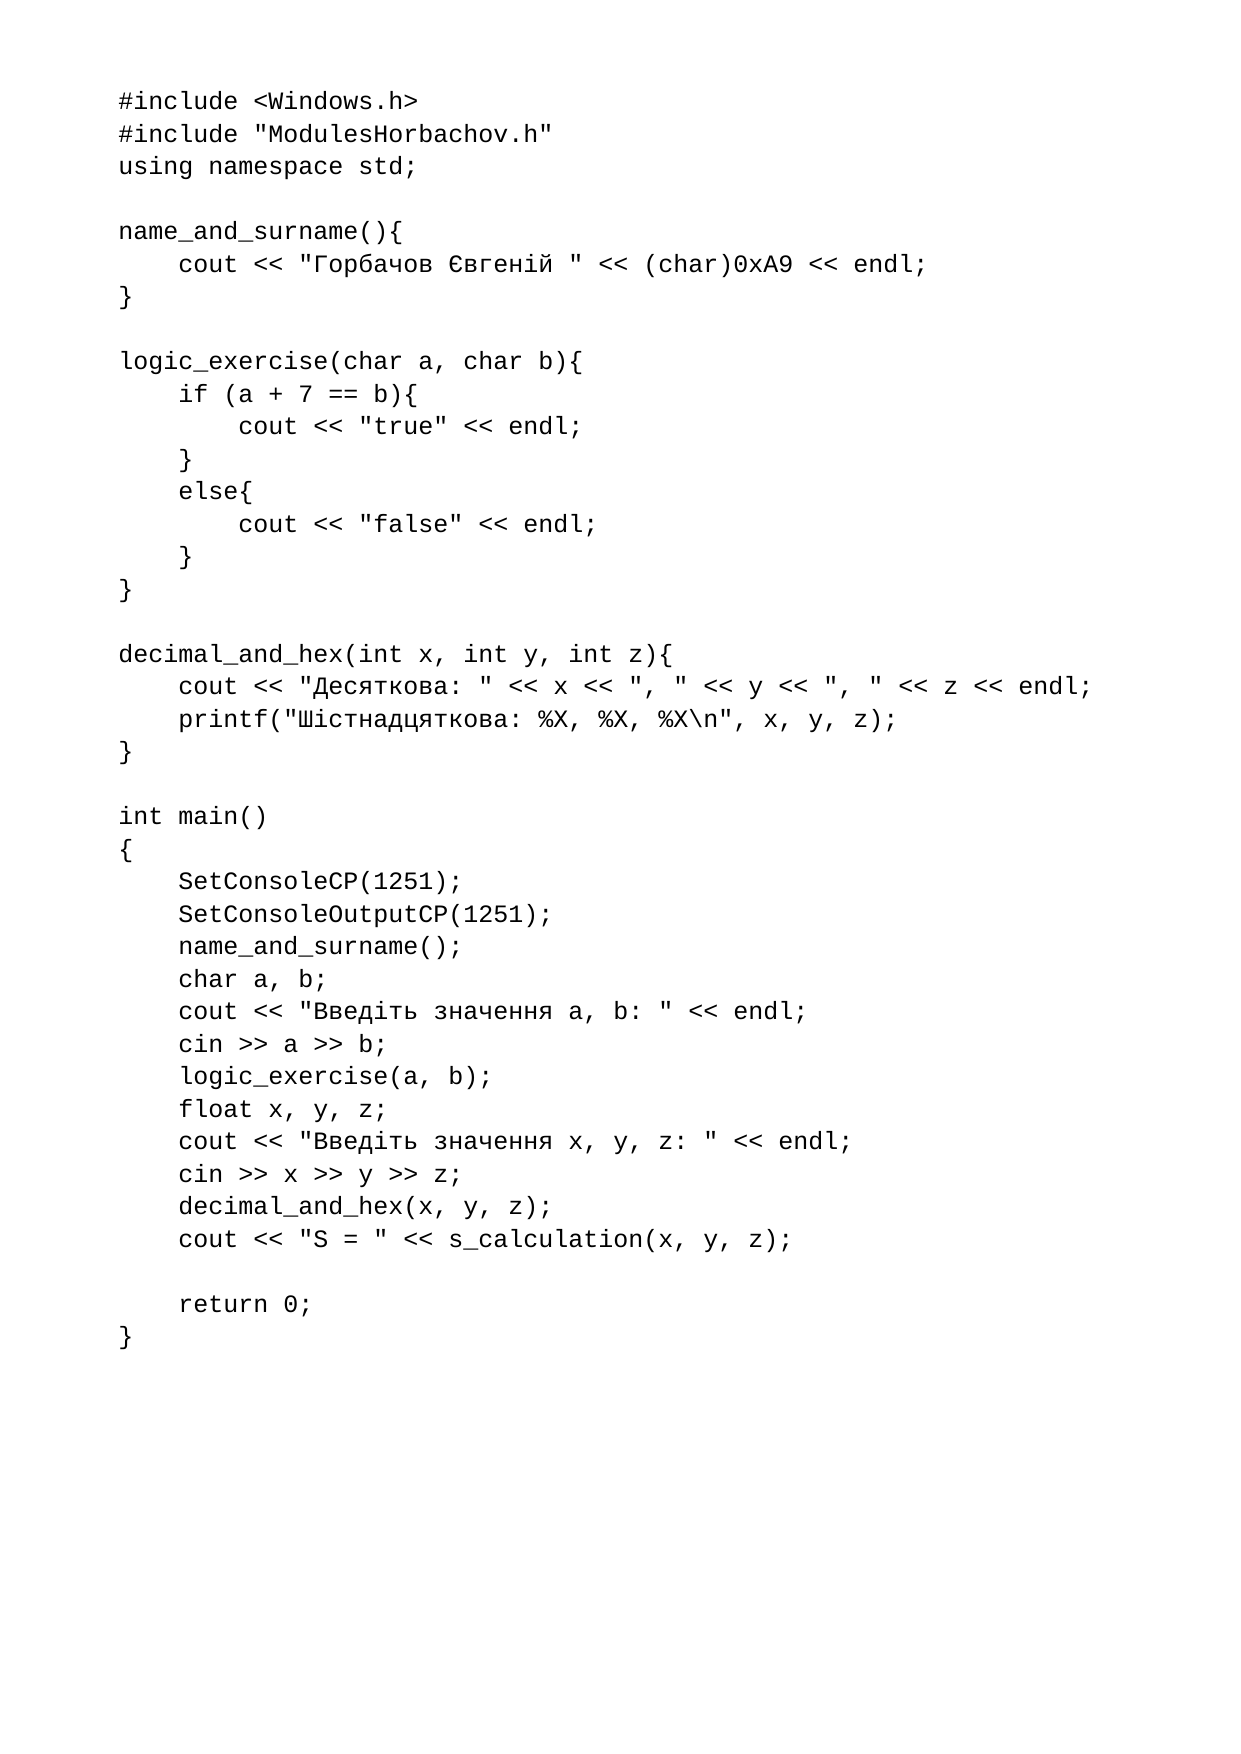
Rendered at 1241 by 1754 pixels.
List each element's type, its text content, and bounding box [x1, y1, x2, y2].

text cout << "Введіть значення a, b: " << endl; [118, 999, 1152, 1027]
text cout << "Десяткова: " << x << ", " << y << ", " << z << endl; [118, 674, 1152, 702]
text logic_exercise(a, b); [118, 1064, 1152, 1092]
text decimal_and_hex(x, y, z); [118, 1194, 1152, 1222]
text else{ [118, 479, 1152, 507]
text char a, b; [118, 966, 1152, 994]
text if (a + 7 == b){ [118, 381, 1152, 409]
text logic_exercise(char a, char b){ [118, 349, 1152, 377]
text #include "ModulesHorbachov.h" [118, 121, 1152, 149]
text name_and_surname(); [118, 934, 1152, 962]
text } [118, 446, 1152, 474]
text name_and_surname(){ [118, 219, 1152, 247]
text using namespace std; [118, 154, 1152, 182]
text cin >> a >> b; [118, 1031, 1152, 1059]
text int main() [118, 804, 1152, 832]
text } [118, 739, 1152, 767]
text cin >> x >> y >> z; [118, 1161, 1152, 1189]
text return 0; [118, 1291, 1152, 1319]
text } [118, 576, 1152, 604]
text cout << "Горбачов Євгеній " << (char)0xA9 << endl; [118, 251, 1152, 279]
text { [118, 836, 1152, 864]
text SetConsoleCP(1251); [118, 869, 1152, 897]
text cout << "false" << endl; [118, 511, 1152, 539]
text decimal_and_hex(int x, int y, int z){ [118, 641, 1152, 669]
text } [118, 1324, 1152, 1352]
text float x, y, z; [118, 1096, 1152, 1124]
text SetConsoleOutputCP(1251); [118, 901, 1152, 929]
text cout << "true" << endl; [118, 414, 1152, 442]
text cout << "S = " << s_calculation(x, y, z); [118, 1226, 1152, 1254]
text printf("Шістнадцяткова: %X, %X, %X\n", x, y, z); [118, 706, 1152, 734]
text } [118, 544, 1152, 572]
text #include <Windows.h> [118, 89, 1152, 117]
text cout << "Введіть значення x, y, z: " << endl; [118, 1129, 1152, 1157]
text } [118, 284, 1152, 312]
